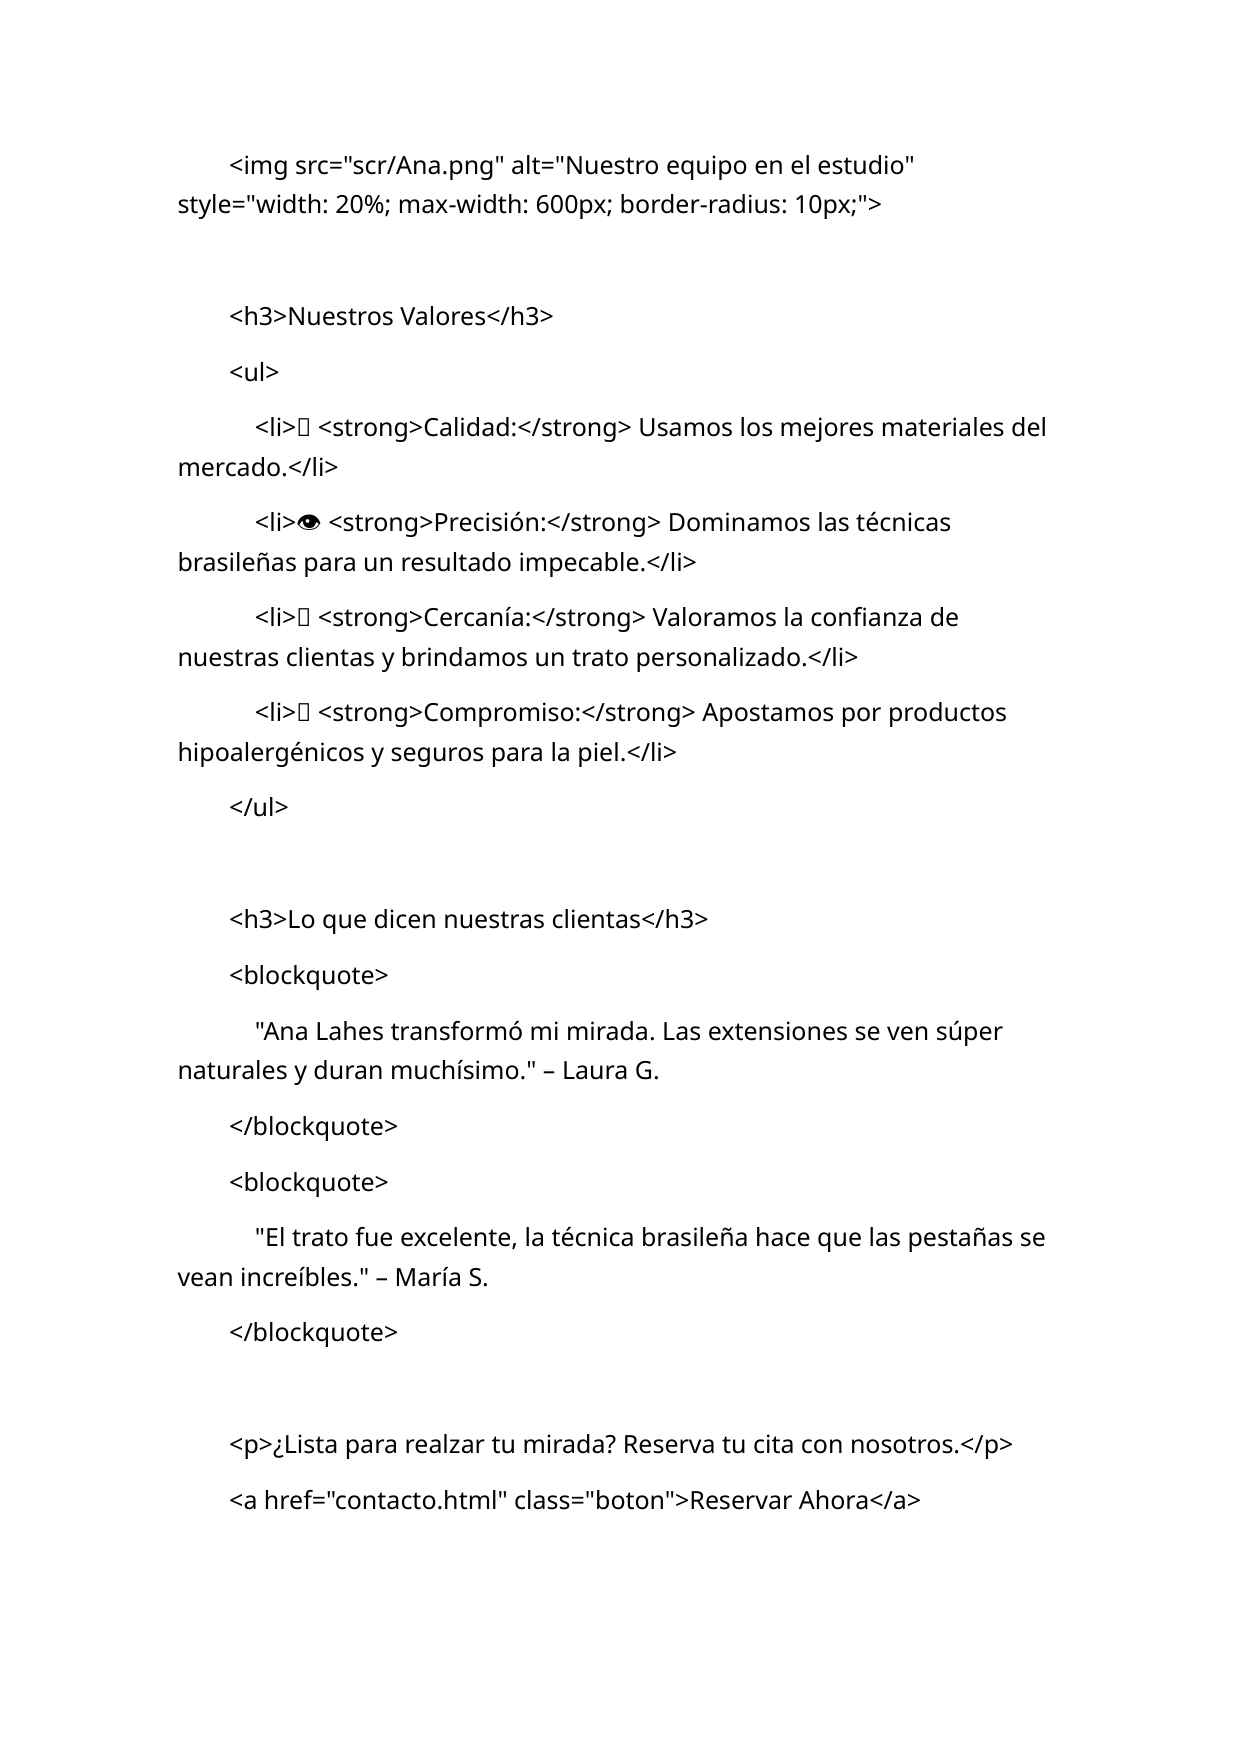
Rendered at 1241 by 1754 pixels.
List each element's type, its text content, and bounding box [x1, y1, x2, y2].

text <li>✨ <strong>Calidad:</strong> Usamos los mejores materiales del mercado.</li> [177, 410, 1063, 483]
text "El trato fue excelente, la técnica brasileña hace que las pestañas se vean increíbles." – María S. [177, 1220, 1063, 1293]
text <li>👁 <strong>Precisión:</strong> Dominamos las técnicas brasileñas para un resultado impecable.</li> [177, 505, 1063, 578]
text "Ana Lahes transformó mi mirada. Las extensiones se ven súper naturales y duran muchísimo." – Laura G. [177, 1013, 1063, 1087]
text <h3>Nuestros Valores</h3> [177, 298, 1063, 332]
text </blockquote> [177, 1108, 1063, 1142]
text <img src="scr/Ana.png" alt="Nuestro equipo en el estudio" style="width: 20%; max-width: 600px; border-radius: 10px;"> [177, 148, 1063, 221]
text <li>🌿 <strong>Compromiso:</strong> Apostamos por productos hipoalergénicos y seguros para la piel.</li> [177, 695, 1063, 768]
text <blockquote> [177, 958, 1063, 992]
text <h3>Lo que dicen nuestras clientas</h3> [177, 902, 1063, 936]
text </blockquote> [177, 1315, 1063, 1349]
text <li>💖 <strong>Cercanía:</strong> Valoramos la confianza de nuestras clientas y brindamos un trato personalizado.</li> [177, 600, 1063, 673]
text <ul> [177, 354, 1063, 388]
text <a href="contacto.html" class="boton">Reservar Ahora</a> [177, 1483, 1063, 1517]
text </ul> [177, 790, 1063, 824]
text <p>¿Lista para realzar tu mirada? Reserva tu cita con nosotros.</p> [177, 1427, 1063, 1461]
text <blockquote> [177, 1164, 1063, 1198]
